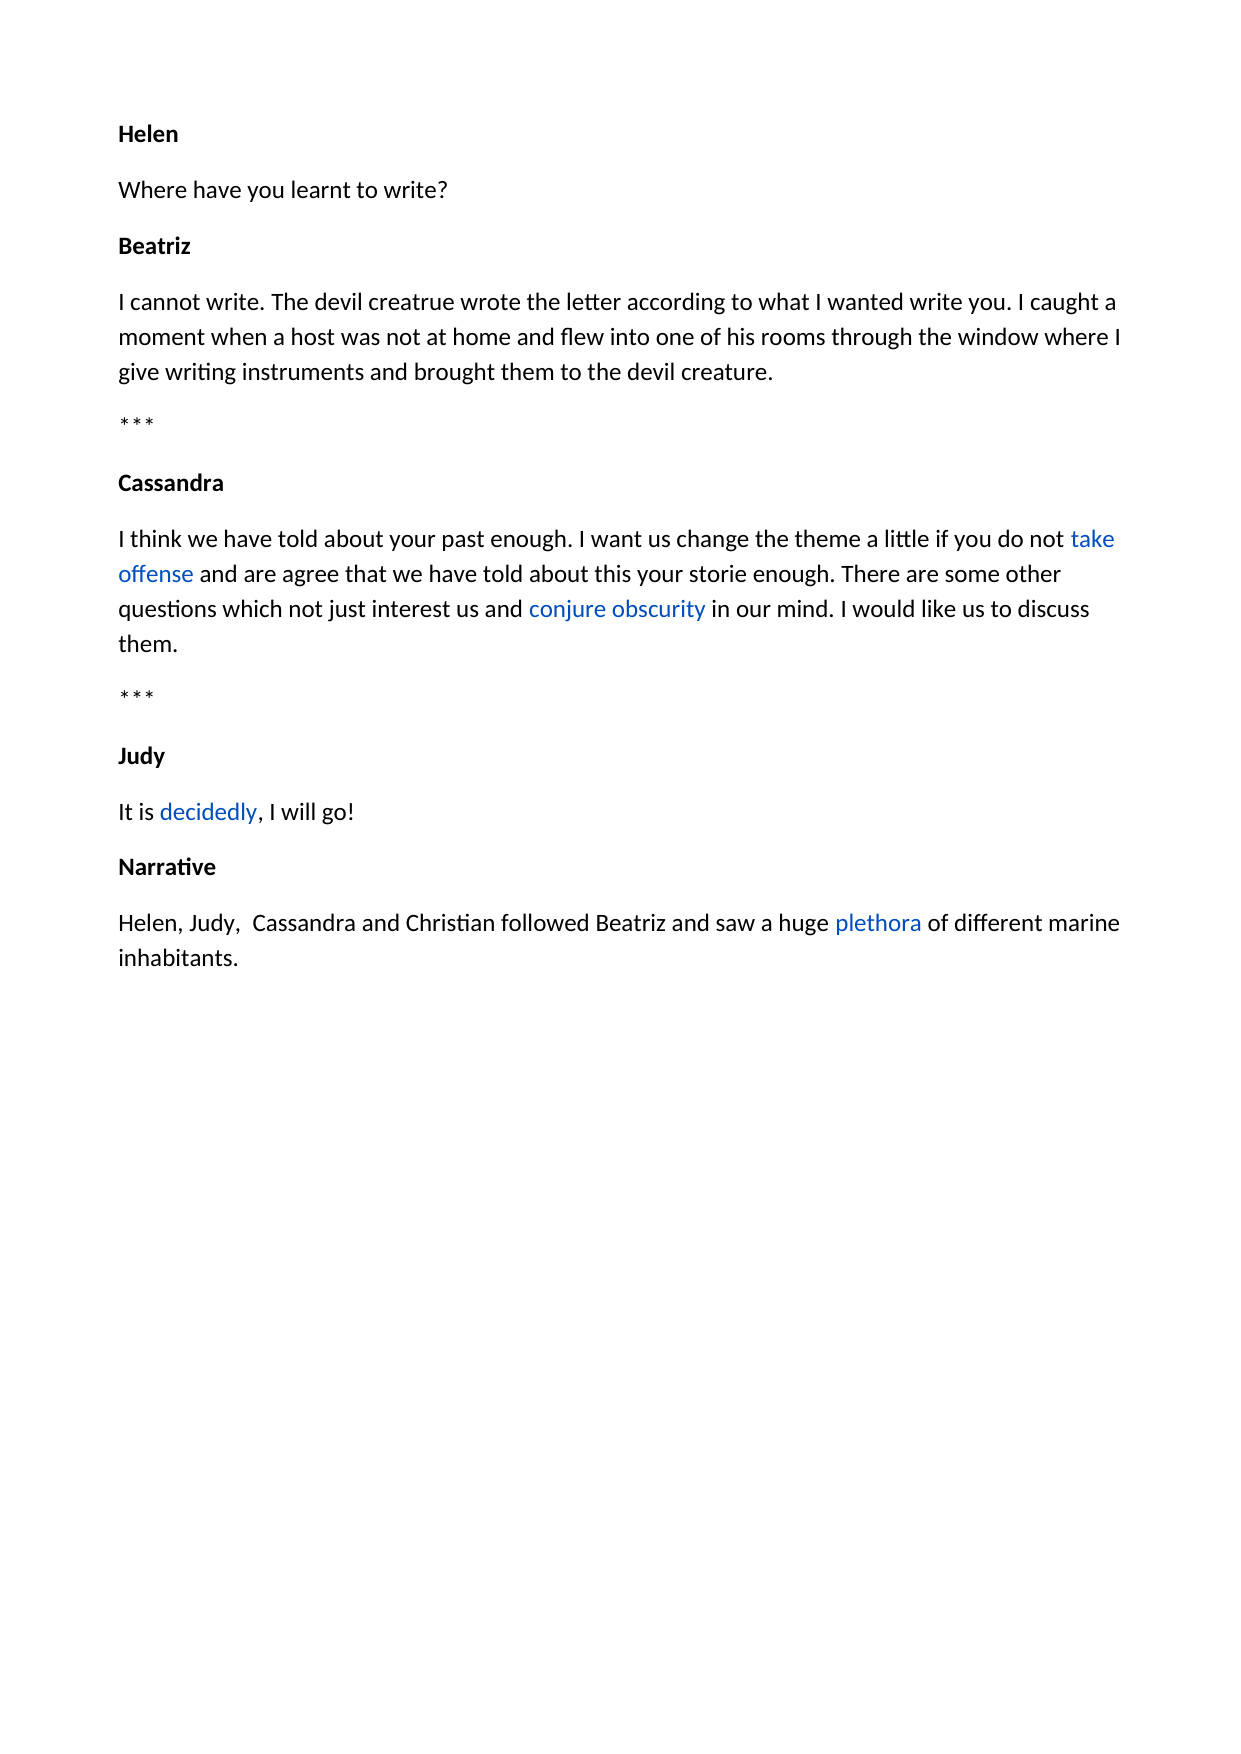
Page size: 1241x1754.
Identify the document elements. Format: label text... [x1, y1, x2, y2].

text Cassandra [118, 467, 1122, 498]
text *** [118, 411, 1122, 442]
text It is decidedly, I will go! [118, 796, 1122, 826]
text Helen, Judy, Cassandra and Christian followed Beatriz and saw a huge plethora of different marine inhabitants. [118, 907, 1122, 973]
text *** [118, 684, 1122, 714]
text Judy [118, 740, 1122, 770]
text I cannot write. The devil creatrue wrote the letter according to what I wanted write you. I caught a moment when a host was not at home and flew into one of his rooms through the window where I give writing instruments and brought them to the devil creature. [118, 286, 1122, 386]
text Where have you learnt to write? [118, 174, 1122, 204]
text Beatriz [118, 230, 1122, 260]
text Narrative [118, 851, 1122, 882]
text Helen [118, 118, 1122, 149]
text I think we have told about your past enough. I want us change the theme a little if you do not take offense and are agree that we have told about this your storie enough. There are some other questions which not just interest us and conjure obscurity in our mind. I would like us to discuss them. [118, 523, 1122, 659]
